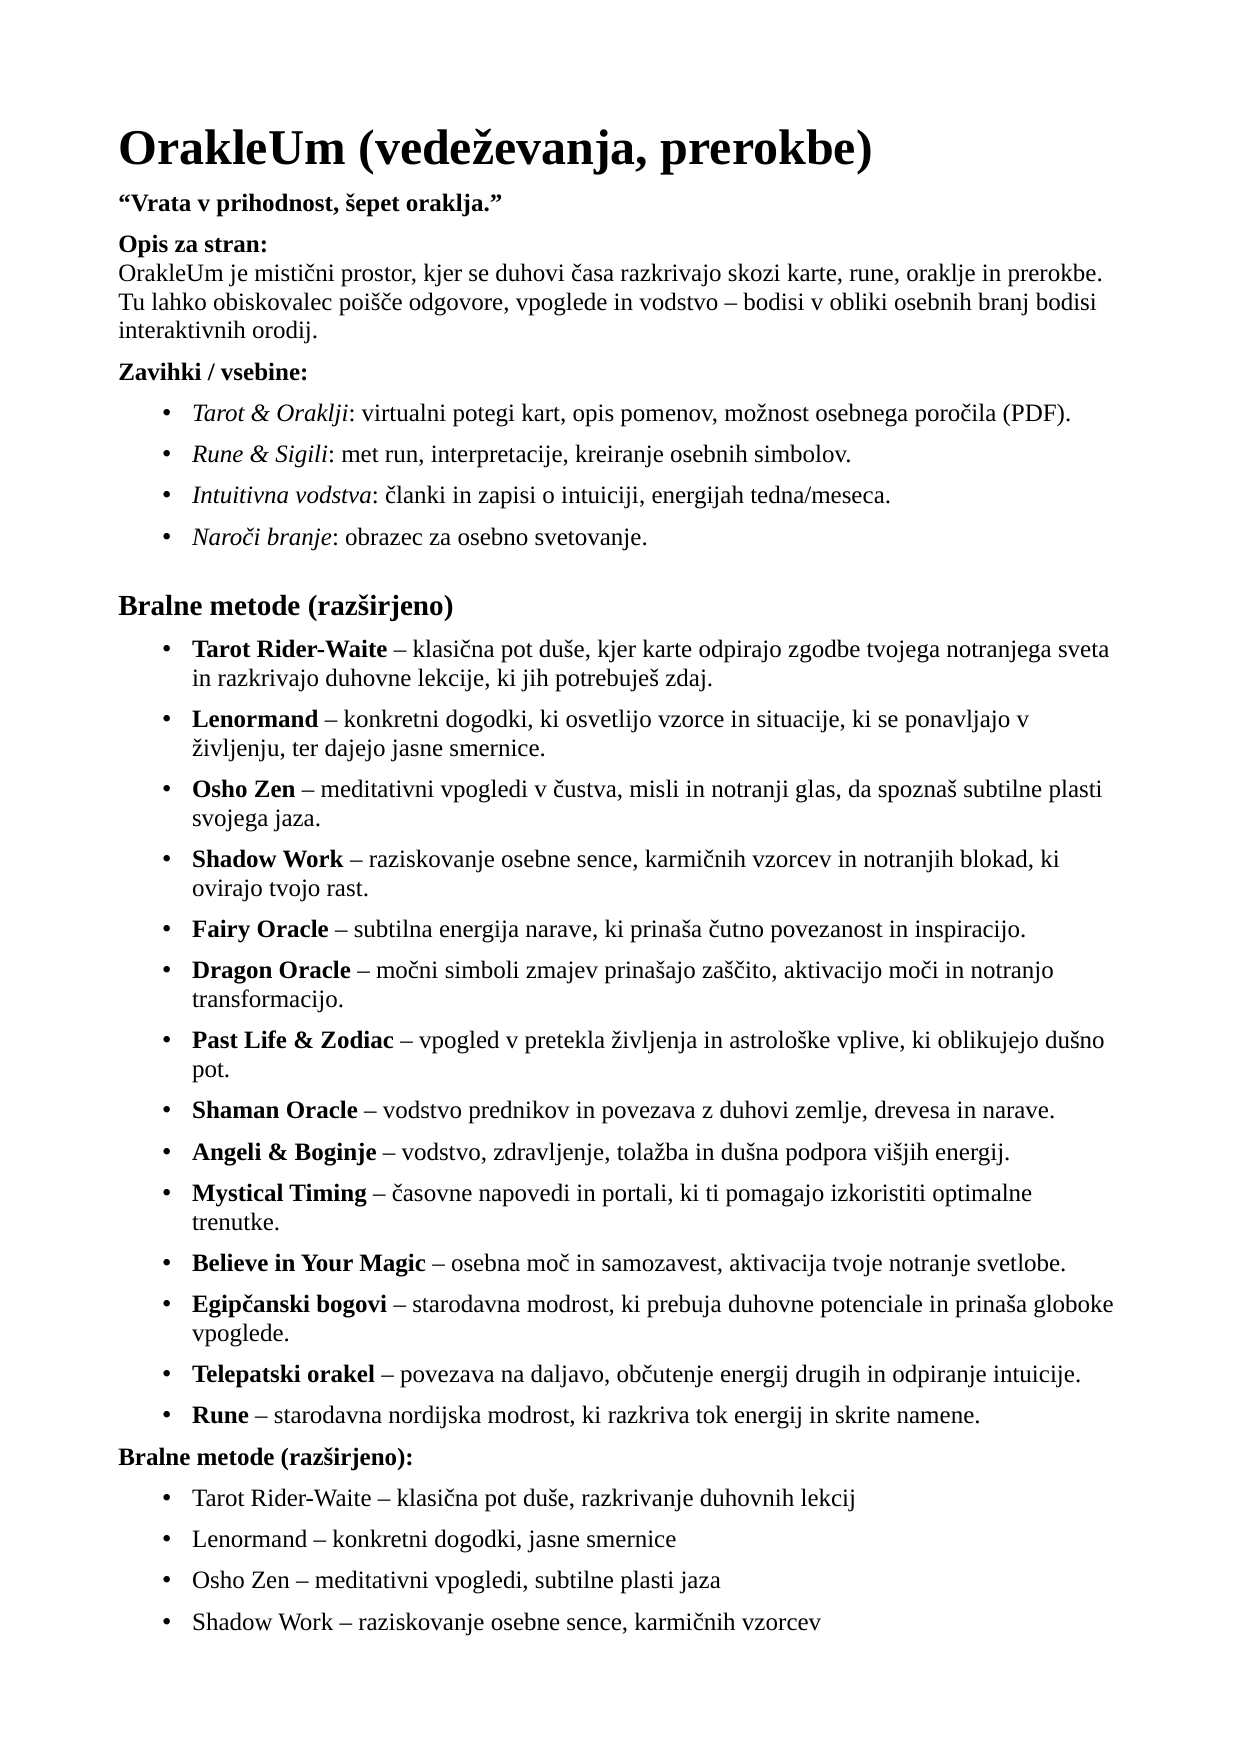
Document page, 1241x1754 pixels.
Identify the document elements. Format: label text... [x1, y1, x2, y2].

text Opis za stran: OrakleUm je mistični prostor, kjer se duhovi časa razkrivajo skozi karte, rune, oraklje in prerokbe. Tu lahko obiskovalec poišče odgovore, vpoglede in vodstvo – bodisi v obliki osebnih branj bodisi interaktivnih orodij. [118, 229, 1122, 344]
list Fairy Oracle – subtilna energija narave, ki prinaša čutno povezanost in inspiracijo. [162, 914, 1122, 943]
list Osho Zen – meditativni vpogledi v čustva, misli in notranji glas, da spoznaš subtilne plasti svojega jaza. [162, 774, 1122, 832]
list Dragon Oracle – močni simboli zmajev prinašajo zaščito, aktivacijo moči in notranjo transformacijo. [162, 955, 1122, 1013]
list Shaman Oracle – vodstvo prednikov in povezava z duhovi zemlje, drevesa in narave. [162, 1095, 1122, 1124]
list Angeli & Boginje – vodstvo, zdravljenje, tolažba in dušna podpora višjih energij. [162, 1137, 1122, 1165]
list Lenormand – konkretni dogodki, jasne smernice [162, 1524, 1122, 1553]
list Intuitivna vodstva: članki in zapisi o intuiciji, energijah tedna/meseca. [162, 481, 1122, 509]
text Zavihki / vsebine: [118, 357, 1122, 386]
list Tarot Rider-Waite – klasična pot duše, razkrivanje duhovnih lekcij [162, 1483, 1122, 1512]
list Telepatski orakel – povezava na daljavo, občutenje energij drugih in odpiranje intuicije. [162, 1359, 1122, 1388]
list Past Life & Zodiac – vpogled v pretekla življenja in astrološke vplive, ki oblikujejo dušno pot. [162, 1025, 1122, 1083]
list Naroči branje: obrazec za osebno svetovanje. [162, 522, 1122, 551]
list Rune – starodavna nordijska modrost, ki razkriva tok energij in skrite namene. [162, 1400, 1122, 1429]
list Lenormand – konkretni dogodki, ki osvetlijo vzorce in situacije, ki se ponavljajo v življenju, ter dajejo jasne smernice. [162, 704, 1122, 762]
text Bralne metode (razširjeno): [118, 1442, 1122, 1470]
list Tarot Rider-Waite – klasična pot duše, kjer karte odpirajo zgodbe tvojega notranjega sveta in razkrivajo duhovne lekcije, ki jih potrebuješ zdaj. [162, 634, 1122, 692]
list Shadow Work – raziskovanje osebne sence, karmičnih vzorcev in notranjih blokad, ki ovirajo tvojo rast. [162, 844, 1122, 902]
subtitle OrakleUm (vedeževanja, prerokbe) [118, 118, 1122, 176]
list Believe in Your Magic – osebna moč in samozavest, aktivacija tvoje notranje svetlobe. [162, 1248, 1122, 1277]
text “Vrata v prihodnost, šepet oraklja.” [118, 188, 1122, 217]
list Osho Zen – meditativni vpogledi, subtilne plasti jaza [162, 1565, 1122, 1594]
list Rune & Sigili: met run, interpretacije, kreiranje osebnih simbolov. [162, 439, 1122, 468]
list Egipčanski bogovi – starodavna modrost, ki prebuja duhovne potenciale in prinaša globoke vpoglede. [162, 1289, 1122, 1347]
list Mystical Timing – časovne napovedi in portali, ki ti pomagajo izkoristiti optimalne trenutke. [162, 1178, 1122, 1235]
list Shadow Work – raziskovanje osebne sence, karmičnih vzorcev [162, 1607, 1122, 1635]
list Tarot & Oraklji: virtualni potegi kart, opis pomenov, možnost osebnega poročila (PDF). [162, 398, 1122, 427]
subtitle Bralne metode (razširjeno) [118, 588, 1122, 622]
